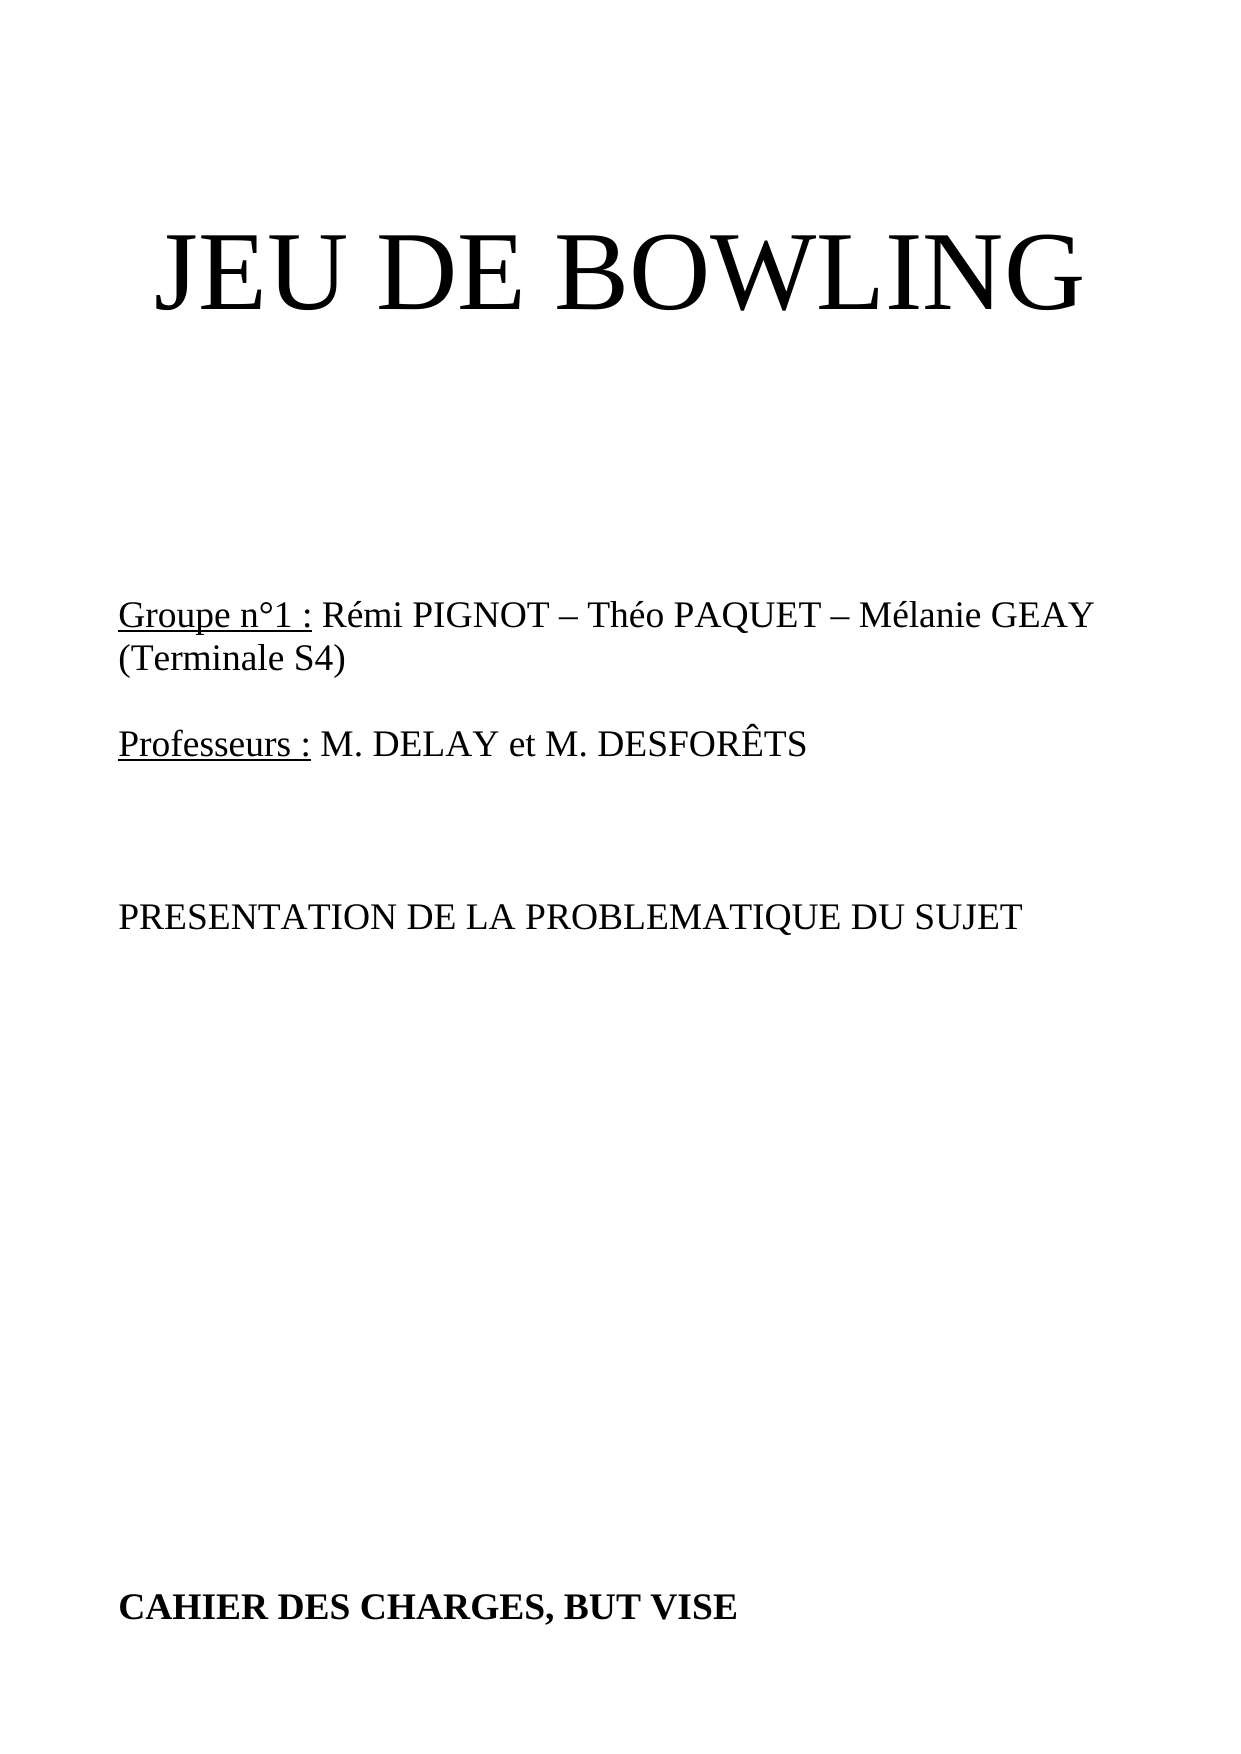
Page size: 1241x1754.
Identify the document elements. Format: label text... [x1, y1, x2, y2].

text (Terminale S4) [118, 636, 1122, 679]
text PRESENTATION DE LA PROBLEMATIQUE DU SUJET [118, 894, 1122, 937]
text Professeurs : M. DELAY et M. DESFORÊTS [118, 722, 1122, 765]
text JEU DE BOWLING [118, 204, 1122, 334]
text CAHIER DES CHARGES, BUT VISE [118, 1584, 1122, 1627]
text Groupe n°1 : Rémi PIGNOT – Théo PAQUET – Mélanie GEAY [118, 592, 1122, 636]
